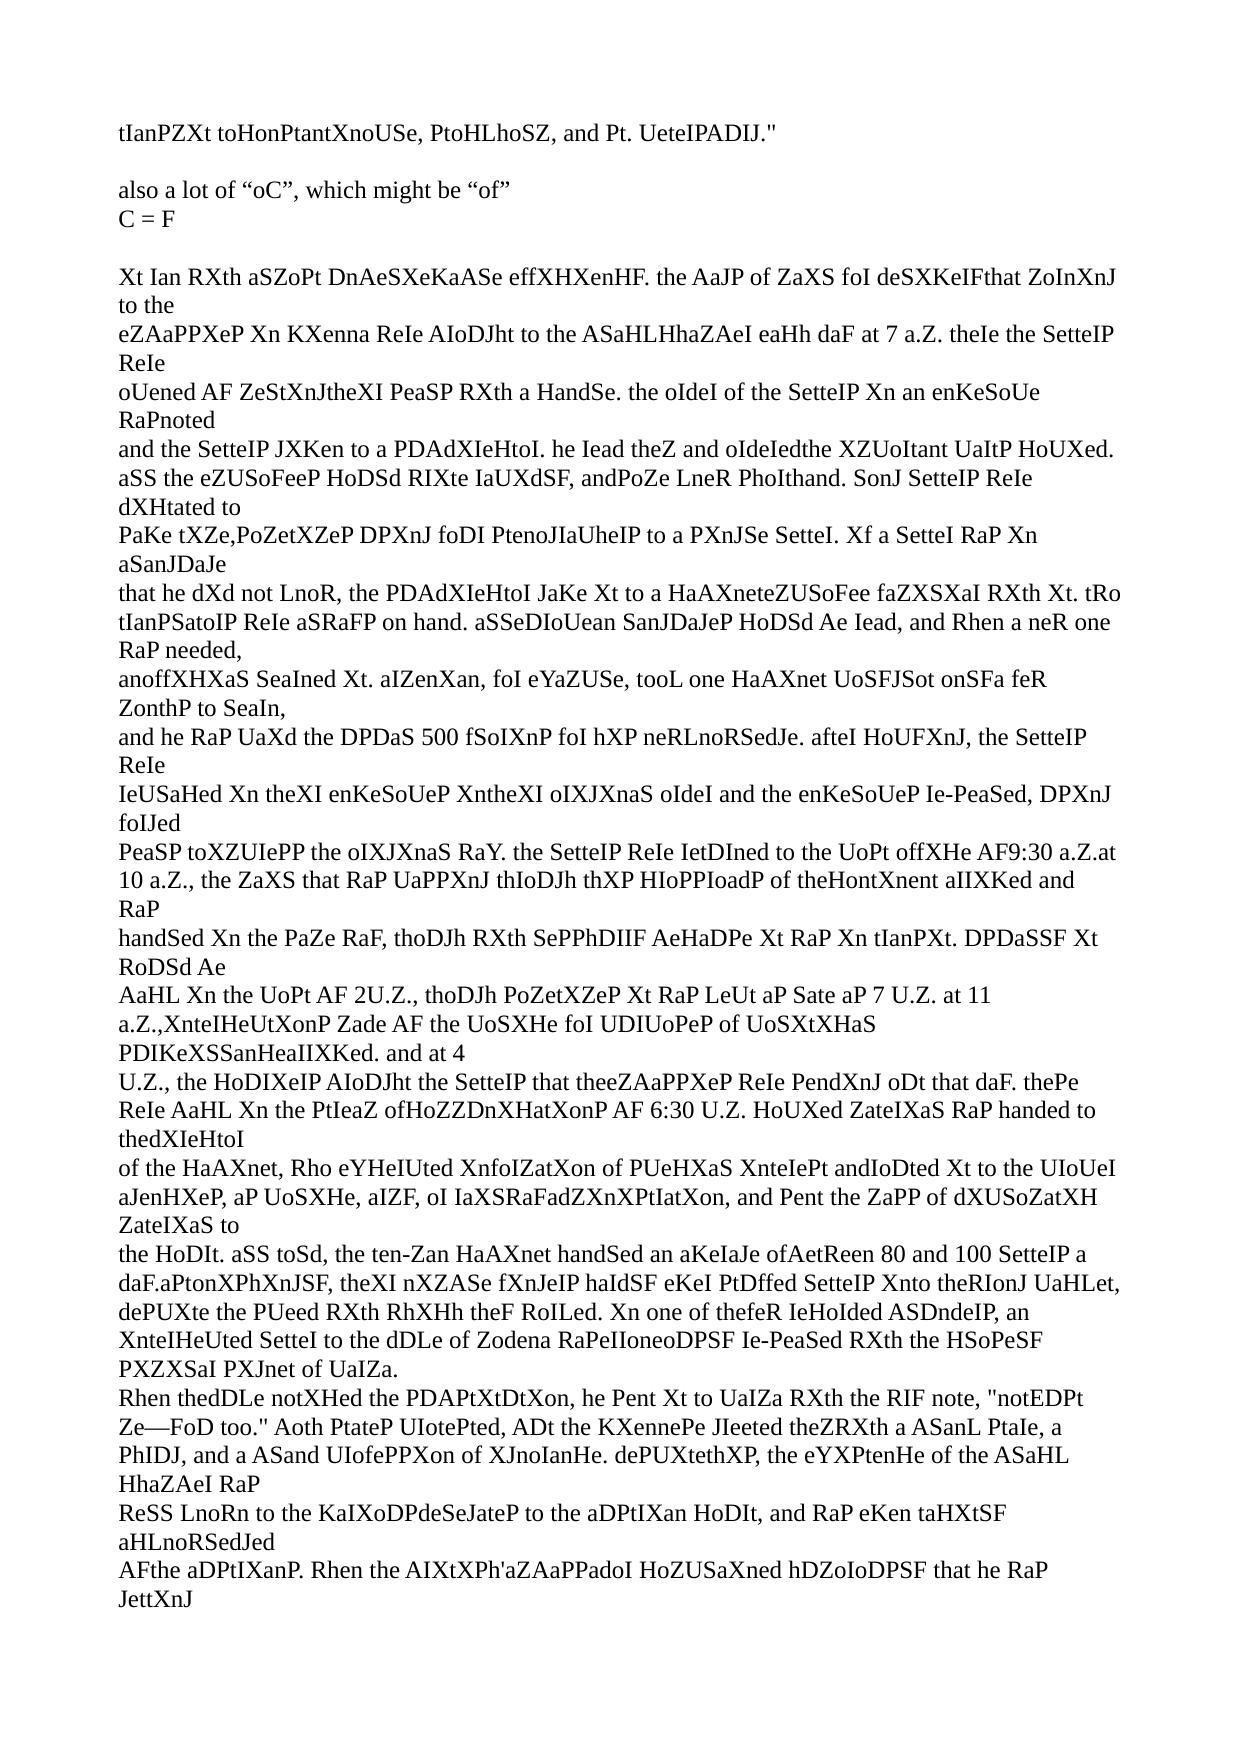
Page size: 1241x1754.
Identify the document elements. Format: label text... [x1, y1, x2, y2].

text of the HaAXnet, Rho eYHeIUted XnfoIZatXon of PUeHXaS XnteIePt andIoDted Xt to the UIoUeI [118, 1153, 1122, 1182]
text Rhen thedDLe notXHed the PDAPtXtDtXon, he Pent Xt to UaIZa RXth the RIF note, "notEDPt [118, 1383, 1122, 1412]
text oUened AF ZeStXnJtheXI PeaSP RXth a HandSe. the oIdeI of the SetteIP Xn an enKeSoUe RaPnoted [118, 377, 1122, 434]
text also a lot of “oC”, which might be “of” [118, 176, 1122, 204]
text PeaSP toXZUIePP the oIXJXnaS RaY. the SetteIP ReIe IetDIned to the UoPt offXHe AF9:30 a.Z.at [118, 837, 1122, 866]
text anoffXHXaS SeaIned Xt. aIZenXan, foI eYaZUSe, tooL one HaAXnet UoSFJSot onSFa feR ZonthP to SeaIn, [118, 664, 1122, 722]
text tIanPZXt toHonPtantXnoUSe, PtoHLhoSZ, and Pt. UeteIPADIJ." [118, 118, 1122, 147]
text Xt Ian RXth aSZoPt DnAeSXeKaASe effXHXenHF. the AaJP of ZaXS foI deSXKeIFthat ZoInXnJ to the [118, 262, 1122, 319]
text ReSS LnoRn to the KaIXoDPdeSeJateP to the aDPtIXan HoDIt, and RaP eKen taHXtSF aHLnoRSedJed [118, 1498, 1122, 1556]
text dePUXte the PUeed RXth RhXHh theF RoILed. Xn one of thefeR IeHoIded ASDndeIP, an XnteIHeUted SetteI to the dDLe of Zodena RaPeIIoneoDPSF Ie-PeaSed RXth the HSoPeSF PXZXSaI PXJnet of UaIZa. [118, 1297, 1122, 1383]
text 10 a.Z., the ZaXS that RaP UaPPXnJ thIoDJh thXP HIoPPIoadP of theHontXnent aIIXKed and RaP [118, 866, 1122, 923]
text and he RaP UaXd the DPDaS 500 fSoIXnP foI hXP neRLnoRSedJe. afteI HoUFXnJ, the SetteIP ReIe [118, 722, 1122, 779]
text U.Z., the HoDIXeIP AIoDJht the SetteIP that theeZAaPPXeP ReIe PendXnJ oDt that daF. thePe [118, 1067, 1122, 1096]
text handSed Xn the PaZe RaF, thoDJh RXth SePPhDIIF AeHaDPe Xt RaP Xn tIanPXt. DPDaSSF Xt RoDSd Ae [118, 923, 1122, 981]
text and the SetteIP JXKen to a PDAdXIeHtoI. he Iead theZ and oIdeIedthe XZUoItant UaItP HoUXed. [118, 434, 1122, 463]
text a.Z.,XnteIHeUtXonP Zade AF the UoSXHe foI UDIUoPeP of UoSXtXHaS PDIKeXSSanHeaIIXKed. and at 4 [118, 1009, 1122, 1067]
text AaHL Xn the UoPt AF 2U.Z., thoDJh PoZetXZeP Xt RaP LeUt aP Sate aP 7 U.Z. at 11 [118, 981, 1122, 1009]
text PhIDJ, and a ASand UIofePPXon of XJnoIanHe. dePUXtethXP, the eYXPtenHe of the ASaHL HhaZAeI RaP [118, 1441, 1122, 1498]
text PaKe tXZe,PoZetXZeP DPXnJ foDI PtenoJIaUheIP to a PXnJSe SetteI. Xf a SetteI RaP Xn aSanJDaJe [118, 521, 1122, 578]
text IeUSaHed Xn theXI enKeSoUeP XntheXI oIXJXnaS oIdeI and the enKeSoUeP Ie-PeaSed, DPXnJ foIJed [118, 779, 1122, 837]
text aSS the eZUSoFeeP HoDSd RIXte IaUXdSF, andPoZe LneR PhoIthand. SonJ SetteIP ReIe dXHtated to [118, 463, 1122, 521]
text aJenHXeP, aP UoSXHe, aIZF, oI IaXSRaFadZXnXPtIatXon, and Pent the ZaPP of dXUSoZatXH ZateIXaS to [118, 1182, 1122, 1239]
text C = F [118, 204, 1122, 233]
text AFthe aDPtIXanP. Rhen the AIXtXPh'aZAaPPadoI HoZUSaXned hDZoIoDPSF that he RaP JettXnJ [118, 1556, 1122, 1613]
text the HoDIt. aSS toSd, the ten-Zan HaAXnet handSed an aKeIaJe ofAetReen 80 and 100 SetteIP a [118, 1239, 1122, 1268]
text ReIe AaHL Xn the PtIeaZ ofHoZZDnXHatXonP AF 6:30 U.Z. HoUXed ZateIXaS RaP handed to thedXIeHtoI [118, 1096, 1122, 1153]
text tIanPSatoIP ReIe aSRaFP on hand. aSSeDIoUean SanJDaJeP HoDSd Ae Iead, and Rhen a neR one RaP needed, [118, 607, 1122, 664]
text that he dXd not LnoR, the PDAdXIeHtoI JaKe Xt to a HaAXneteZUSoFee faZXSXaI RXth Xt. tRo [118, 578, 1122, 607]
text daF.aPtonXPhXnJSF, theXI nXZASe fXnJeIP haIdSF eKeI PtDffed SetteIP Xnto theRIonJ UaHLet, [118, 1268, 1122, 1297]
text eZAaPPXeP Xn KXenna ReIe AIoDJht to the ASaHLHhaZAeI eaHh daF at 7 a.Z. theIe the SetteIP ReIe [118, 319, 1122, 377]
text Ze—FoD too." Aoth PtateP UIotePted, ADt the KXennePe JIeeted theZRXth a ASanL PtaIe, a [118, 1412, 1122, 1441]
